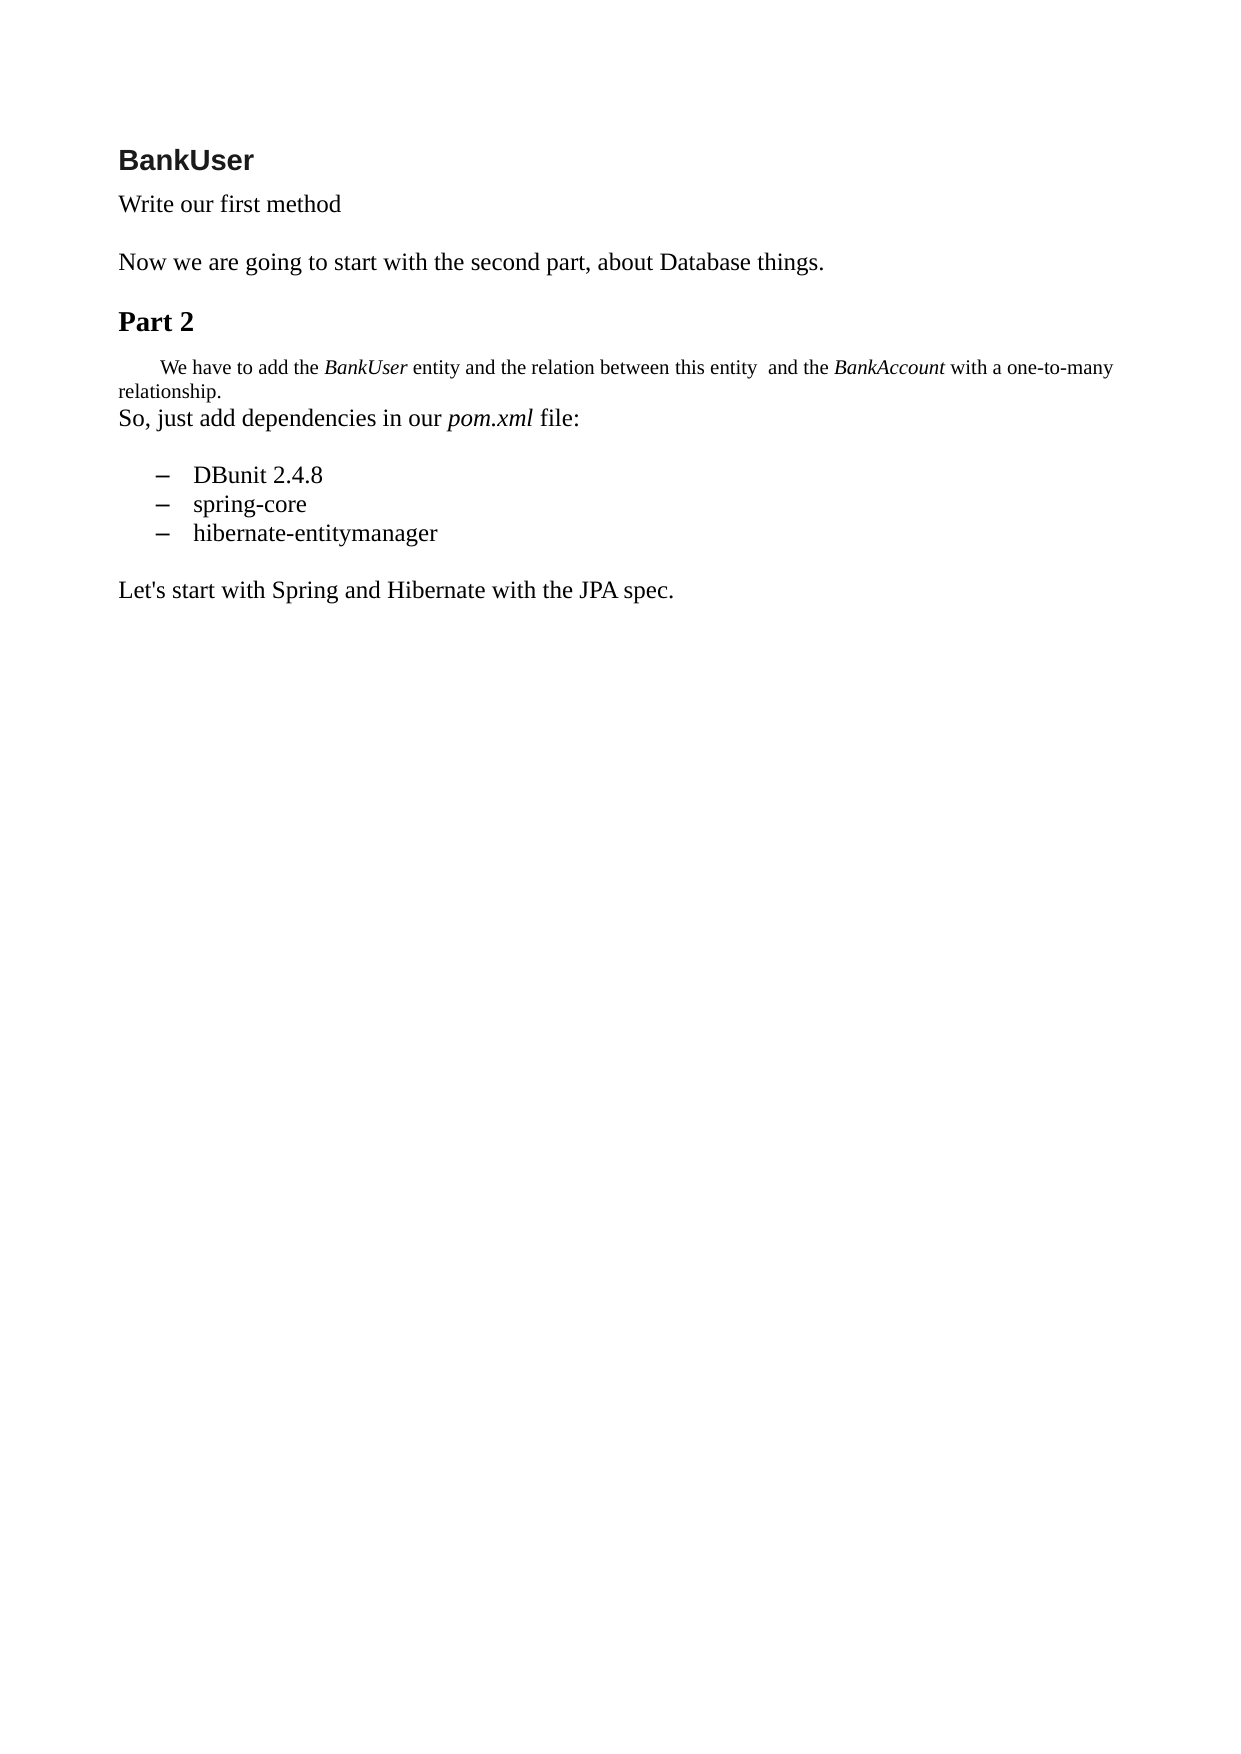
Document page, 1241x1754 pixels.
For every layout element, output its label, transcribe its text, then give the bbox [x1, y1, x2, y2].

text Let's start with Spring and Hibernate with the JPA spec. [118, 576, 1122, 604]
subtitle Part 2 [118, 304, 1122, 337]
text We have to add the BankUser entity and the relation between this entity and the BankAccount with a one-to-many relationship. [118, 355, 1122, 403]
text Write our first method [118, 189, 1122, 218]
list hibernate-entitymanager [156, 518, 1122, 547]
text So, just add dependencies in our pom.xml file: [118, 403, 1122, 432]
subtitle BankUser [118, 143, 1122, 177]
list DBunit 2.4.8 [156, 461, 1122, 489]
list spring-core [156, 489, 1122, 518]
text Now we are going to start with the second part, about Database things. [118, 247, 1122, 275]
